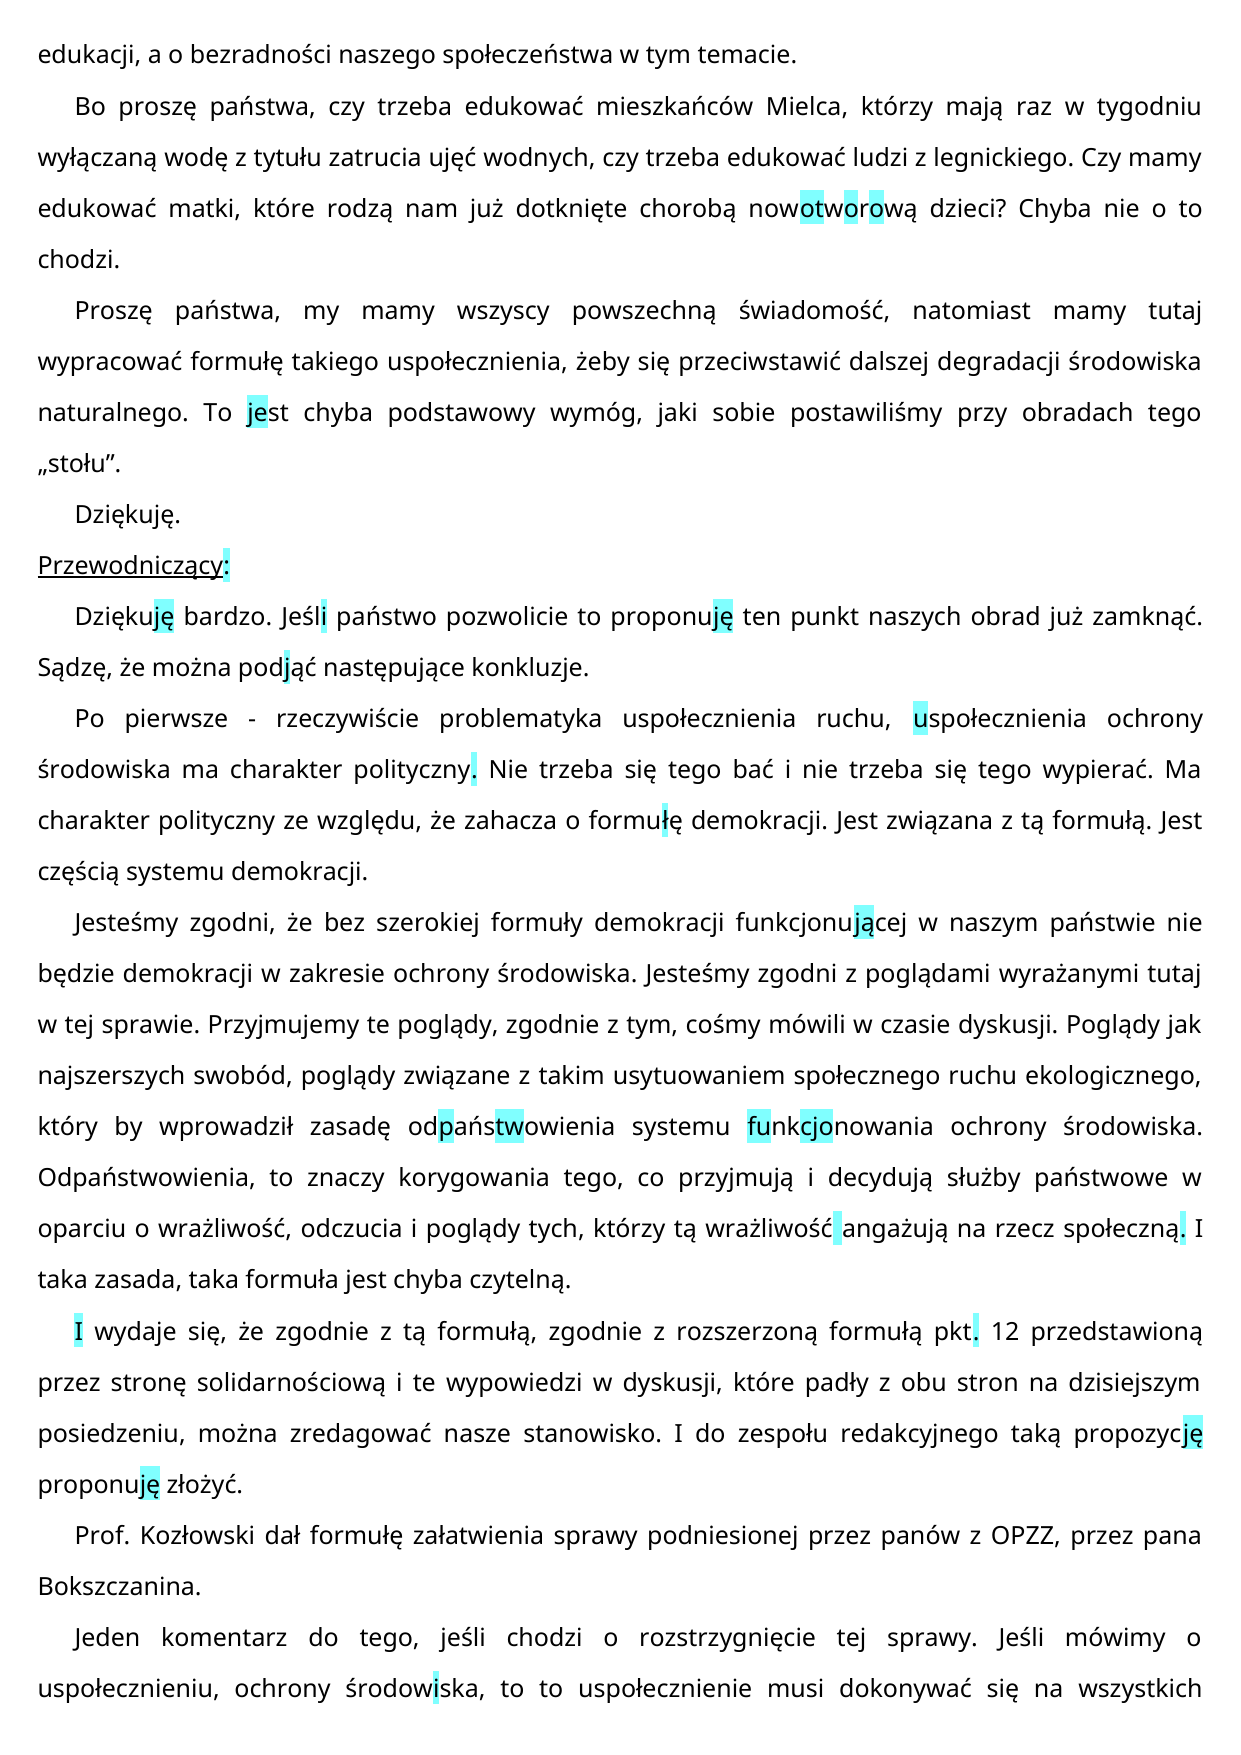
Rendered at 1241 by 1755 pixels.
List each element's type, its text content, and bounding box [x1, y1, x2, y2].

text Jesteśmy zgodni, że bez szerokiej formuły demokracji funkcjonującej w naszym państwie nie będzie demokracji w zakresie ochrony środowiska. Jesteśmy zgodni z poglądami wyrażanymi tutaj w tej sprawie. Przyjmujemy te poglądy, zgodnie z tym, cośmy mówili w czasie dyskusji. Poglądy jak najszerszych swobód, poglądy związane z takim usytuowaniem społecznego ruchu ekologicznego, który by wprowadził zasadę odpaństwowienia systemu funkcjonowania ochrony środowiska. Odpaństwowienia, to znaczy korygowania tego, co przyjmują i decydują służby państwowe w oparciu o wrażliwość, odczucia i poglądy tych, którzy tą wrażliwość angażują na rzecz społeczną. I taka zasada, taka formuła jest chyba czytelną. [37, 905, 1203, 1296]
text Dziękuję bardzo. Jeśli państwo pozwolicie to proponuję ten punkt naszych obrad już zamknąć. Sądzę, że można podjąć następujące konkluzje. [37, 599, 1203, 684]
text Przewodniczący: [37, 548, 1203, 582]
text Prof. Kozłowski dał formułę załatwienia sprawy podniesionej przez panów z OPZZ, przez pana Bokszczanina. [37, 1517, 1203, 1602]
text edukacji, a o bezradności naszego społeczeństwa w tym temacie. [37, 37, 1203, 71]
text Po pierwsze - rzeczywiście problematyka uspołecznienia ruchu, uspołecznienia ochrony środowiska ma charakter polityczny. Nie trzeba się tego bać i nie trzeba się tego wypierać. Ma charakter polityczny ze względu, że zahacza o formułę demokracji. Jest związana z tą formułą. Jest częścią systemu demokracji. [37, 701, 1203, 888]
text Dziękuję. [37, 497, 1203, 531]
text Jeden komentarz do tego, jeśli chodzi o rozstrzygnięcie tej sprawy. Jeśli mówimy o uspołecznieniu, ochrony środowiska, to to uspołecznienie musi dokonywać się na wszystkich [37, 1619, 1203, 1704]
text Bo proszę państwa, czy trzeba edukować mieszkańców Mielca, którzy mają raz w tygodniu wyłączaną wodę z tytułu zatrucia ujęć wodnych, czy trzeba edukować ludzi z legnickiego. Czy mamy edukować matki, które rodzą nam już dotknięte chorobą nowotworową dzieci? Chyba nie o to chodzi. [37, 88, 1203, 275]
text Proszę państwa, my mamy wszyscy powszechną świadomość, natomiast mamy tutaj wypracować formułę takiego uspołecznienia, żeby się przeciwstawić dalszej degradacji środowiska naturalnego. To jest chyba podstawowy wymóg, jaki sobie postawiliśmy przy obradach tego „stołu”. [37, 292, 1203, 479]
text I wydaje się, że zgodnie z tą formułą, zgodnie z rozszerzoną formułą pkt. 12 przedstawioną przez stronę solidarnościową i te wypowiedzi w dyskusji, które padły z obu stron na dzisiejszym posiedzeniu, można zredagować nasze stanowisko. I do zespołu redakcyjnego taką propozycję proponuję złożyć. [37, 1313, 1203, 1500]
